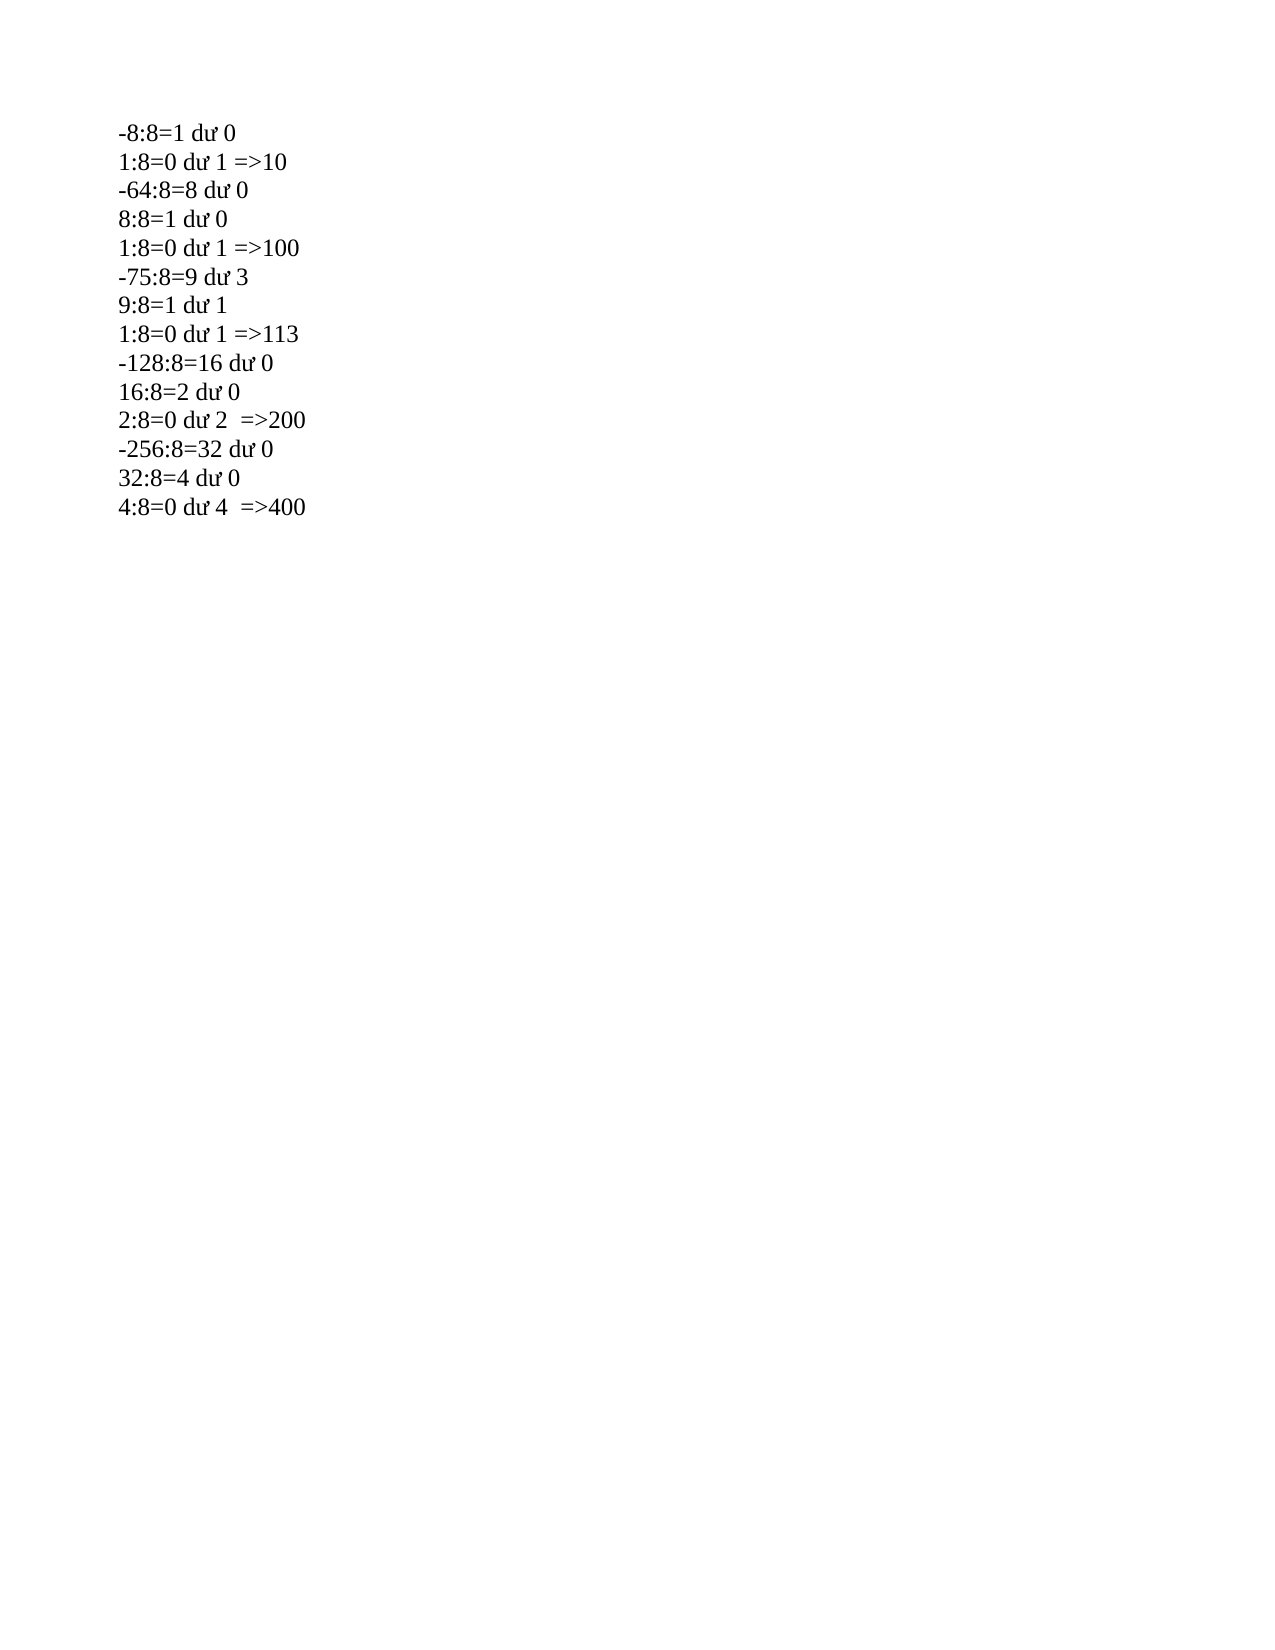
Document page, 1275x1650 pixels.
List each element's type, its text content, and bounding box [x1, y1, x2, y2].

text 8:8=1 dư 0 [118, 204, 1157, 233]
text 9:8=1 dư 1 [118, 291, 1157, 319]
text 32:8=4 dư 0 [118, 463, 1157, 492]
text -75:8=9 dư 3 [118, 262, 1157, 291]
text -64:8=8 dư 0 [118, 176, 1157, 204]
text 4:8=0 dư 4 =>400 [118, 492, 1157, 521]
text 1:8=0 dư 1 =>113 [118, 319, 1157, 348]
text -128:8=16 dư 0 [118, 348, 1157, 377]
text 2:8=0 dư 2 =>200 [118, 406, 1157, 434]
text 16:8=2 dư 0 [118, 377, 1157, 406]
text -8:8=1 dư 0 [118, 118, 1157, 147]
text 1:8=0 dư 1 =>10 [118, 147, 1157, 176]
text 1:8=0 dư 1 =>100 [118, 233, 1157, 262]
text -256:8=32 dư 0 [118, 434, 1157, 463]
